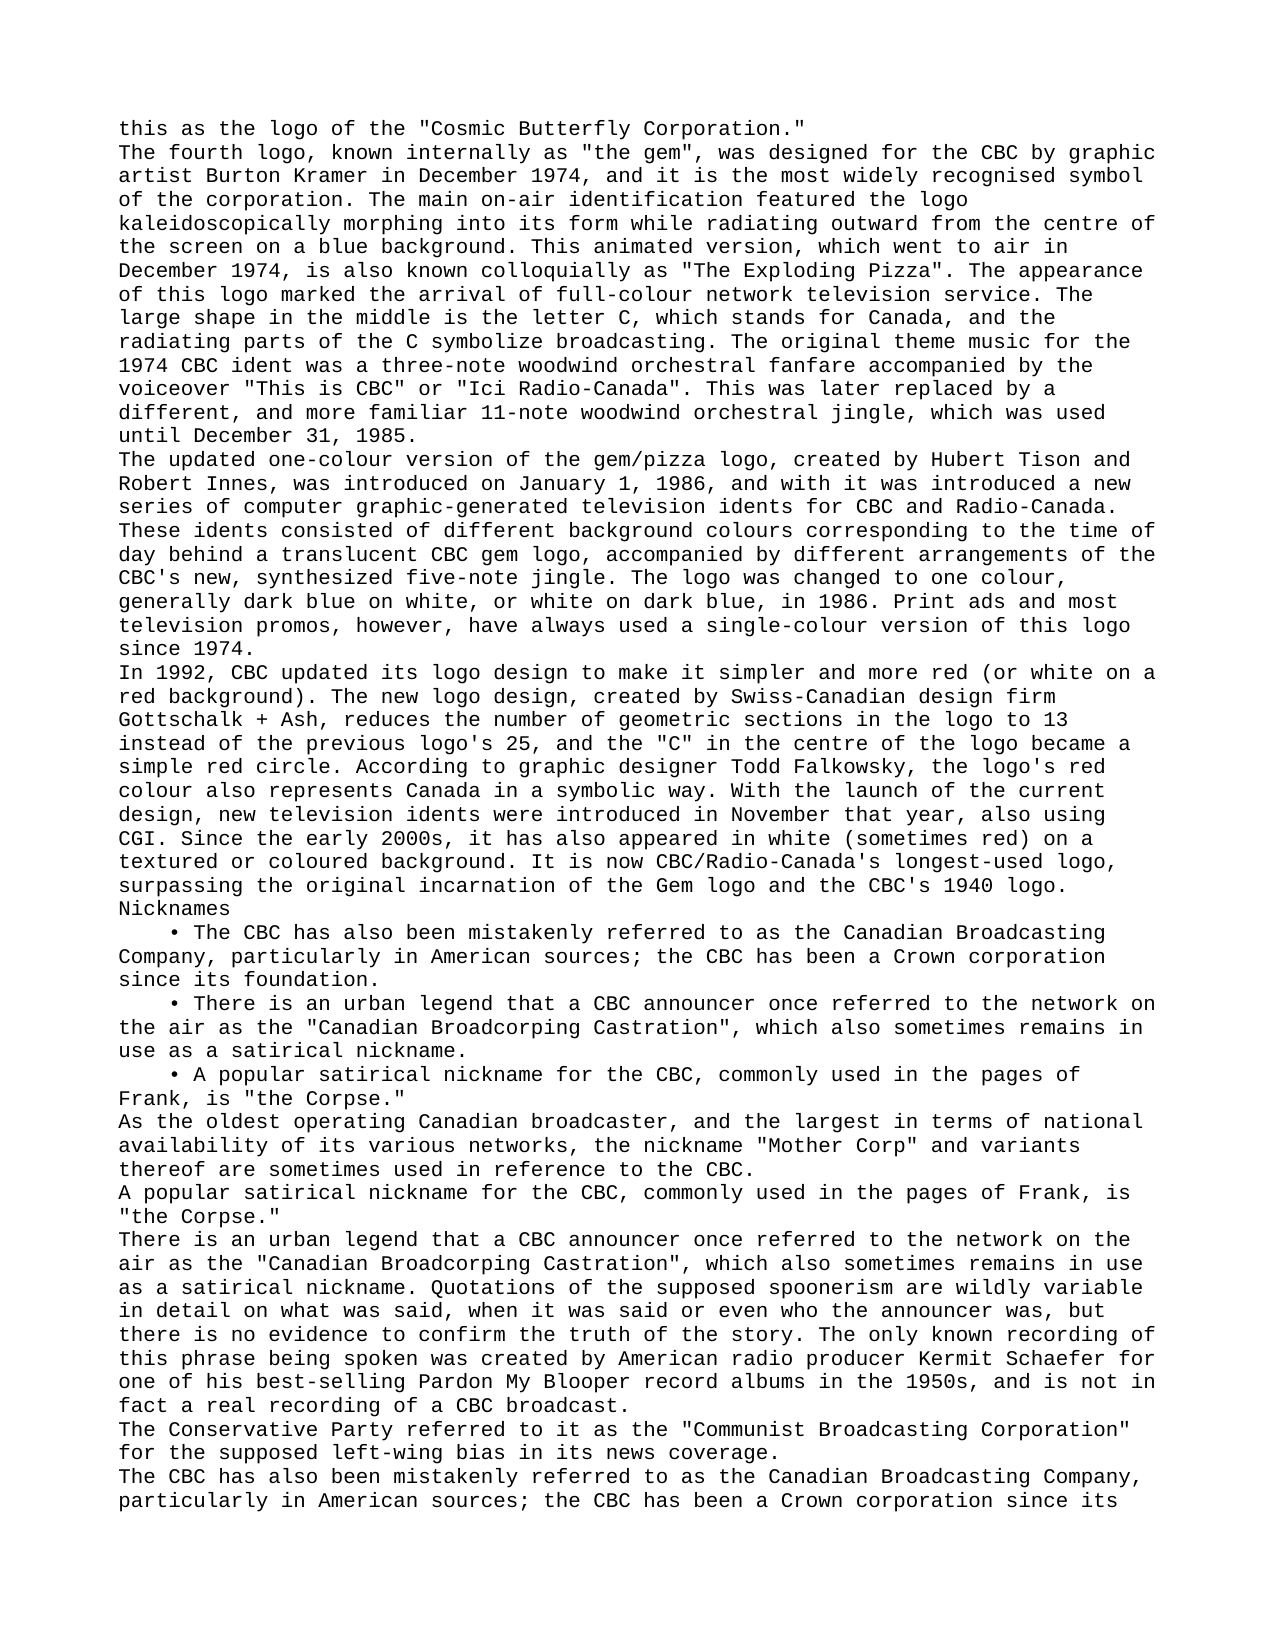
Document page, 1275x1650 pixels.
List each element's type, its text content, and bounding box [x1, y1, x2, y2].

text The fourth logo, known internally as "the gem", was designed for the CBC by graphic artist Burton Kramer in December 1974, and it is the most widely recognised symbol of the corporation. The main on-air identification featured the logo kaleidoscopically morphing into its form while radiating outward from the centre of the screen on a blue background. This animated version, which went to air in December 1974, is also known colloquially as "The Exploding Pizza". The appearance of this logo marked the arrival of full-colour network television service. The large shape in the middle is the letter C, which stands for Canada, and the radiating parts of the C symbolize broadcasting. The original theme music for the 1974 CBC ident was a three-note woodwind orchestral fanfare accompanied by the voiceover "This is CBC" or "Ici Radio-Canada". This was later replaced by a different, and more familiar 11-note woodwind orchestral jingle, which was used until December 31, 1985. [118, 142, 1157, 449]
text • There is an urban legend that a CBC announcer once referred to the network on the air as the "Canadian Broadcorping Castration", which also sometimes remains in use as a satirical nickname. [118, 993, 1157, 1064]
text this as the logo of the "Cosmic Butterfly Corporation." [118, 118, 1157, 142]
text A popular satirical nickname for the CBC, commonly used in the pages of Frank, is "the Corpse." [118, 1182, 1157, 1229]
text The updated one-colour version of the gem/pizza logo, created by Hubert Tison and Robert Innes, was introduced on January 1, 1986, and with it was introduced a new series of computer graphic-generated television idents for CBC and Radio-Canada. These idents consisted of different background colours corresponding to the time of day behind a translucent CBC gem logo, accompanied by different arrangements of the CBC's new, synthesized five-note jingle. The logo was changed to one colour, generally dark blue on white, or white on dark blue, in 1986. Print ads and most television promos, however, have always used a single-colour version of this logo since 1974. [118, 449, 1157, 662]
text In 1992, CBC updated its logo design to make it simpler and more red (or white on a red background). The new logo design, created by Swiss-Canadian design firm Gottschalk + Ash, reduces the number of geometric sections in the logo to 13 instead of the previous logo's 25, and the "C" in the centre of the logo became a simple red circle. According to graphic designer Todd Falkowsky, the logo's red colour also represents Canada in a symbolic way. With the launch of the current design, new television idents were introduced in November that year, also using CGI. Since the early 2000s, it has also appeared in white (sometimes red) on a textured or coloured background. It is now CBC/Radio-Canada's longest-used logo, surpassing the original incarnation of the Gem logo and the CBC's 1940 logo. [118, 662, 1157, 898]
text The CBC has also been mistakenly referred to as the Canadian Broadcasting Company, particularly in American sources; the CBC has been a Crown corporation since its [118, 1466, 1157, 1513]
text There is an urban legend that a CBC announcer once referred to the network on the air as the "Canadian Broadcorping Castration", which also sometimes remains in use as a satirical nickname. Quotations of the supposed spoonerism are wildly variable in detail on what was said, when it was said or even who the announcer was, but there is no evidence to confirm the truth of the story. The only known recording of this phrase being spoken was created by American radio producer Kermit Schaefer for one of his best-selling Pardon My Blooper record albums in the 1950s, and is not in fact a real recording of a CBC broadcast. [118, 1229, 1157, 1419]
text As the oldest operating Canadian broadcaster, and the largest in terms of national availability of its various networks, the nickname "Mother Corp" and variants thereof are sometimes used in reference to the CBC. [118, 1111, 1157, 1182]
text • A popular satirical nickname for the CBC, commonly used in the pages of Frank, is "the Corpse." [118, 1064, 1157, 1111]
text The Conservative Party referred to it as the "Communist Broadcasting Corporation" for the supposed left-wing bias in its news coverage. [118, 1419, 1157, 1466]
text • The CBC has also been mistakenly referred to as the Canadian Broadcasting Company, particularly in American sources; the CBC has been a Crown corporation since its foundation. [118, 922, 1157, 993]
text Nicknames [118, 898, 1157, 922]
